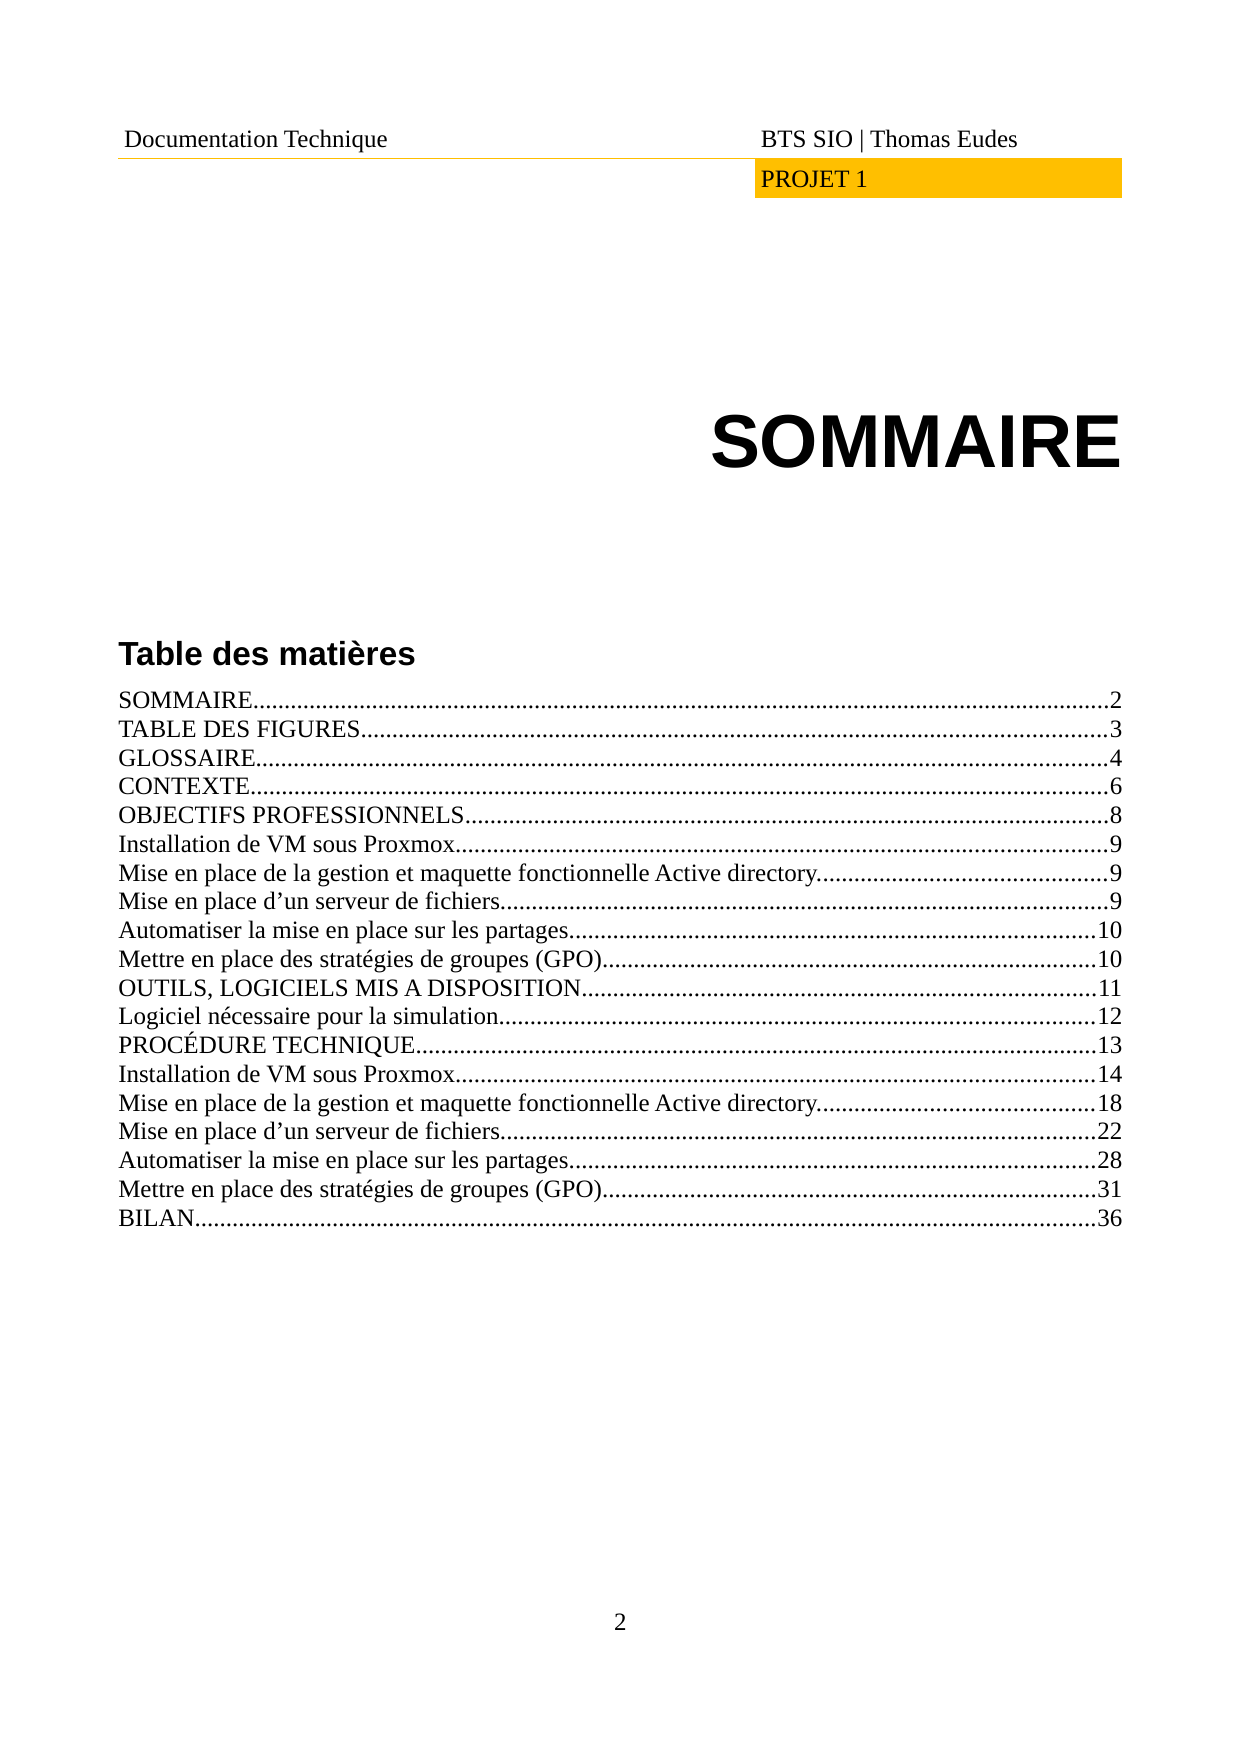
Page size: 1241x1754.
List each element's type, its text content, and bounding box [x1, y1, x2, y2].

subtitle Table des matières [118, 634, 1122, 673]
text Installation de VM sous Proxmox. 9 [118, 829, 1122, 858]
text Mettre en place des stratégies de groupes (GPO) 31 [118, 1174, 1122, 1203]
text Mise en place de la gestion et maquette fonctionnelle Active directory. 9 [118, 858, 1122, 886]
text GLOSSAIRE 4 [118, 743, 1122, 771]
text Mise en place d’un serveur de fichiers. 22 [118, 1116, 1122, 1145]
text SOMMAIRE 2 [118, 685, 1122, 714]
text OBJECTIFS PROFESSIONNELS 8 [118, 800, 1122, 829]
text Automatiser la mise en place sur les partages. 28 [118, 1145, 1122, 1174]
text Automatiser la mise en place sur les partages. 10 [118, 915, 1122, 944]
text Mise en place d’un serveur de fichiers. 9 [118, 886, 1122, 915]
subtitle SOMMAIRE [118, 397, 1122, 483]
text BILAN 36 [118, 1203, 1122, 1231]
text Logiciel nécessaire pour la simulation 12 [118, 1001, 1122, 1030]
text TABLE DES FIGURES 3 [118, 714, 1122, 743]
text Mise en place de la gestion et maquette fonctionnelle Active directory. 18 [118, 1088, 1122, 1116]
text Installation de VM sous Proxmox 14 [118, 1059, 1122, 1088]
text Mettre en place des stratégies de groupes (GPO) 10 [118, 944, 1122, 973]
text OUTILS, LOGICIELS MIS A DISPOSITION 11 [118, 973, 1122, 1001]
text CONTEXTE 6 [118, 771, 1122, 800]
text PROCÉDURE TECHNIQUE 13 [118, 1030, 1122, 1059]
